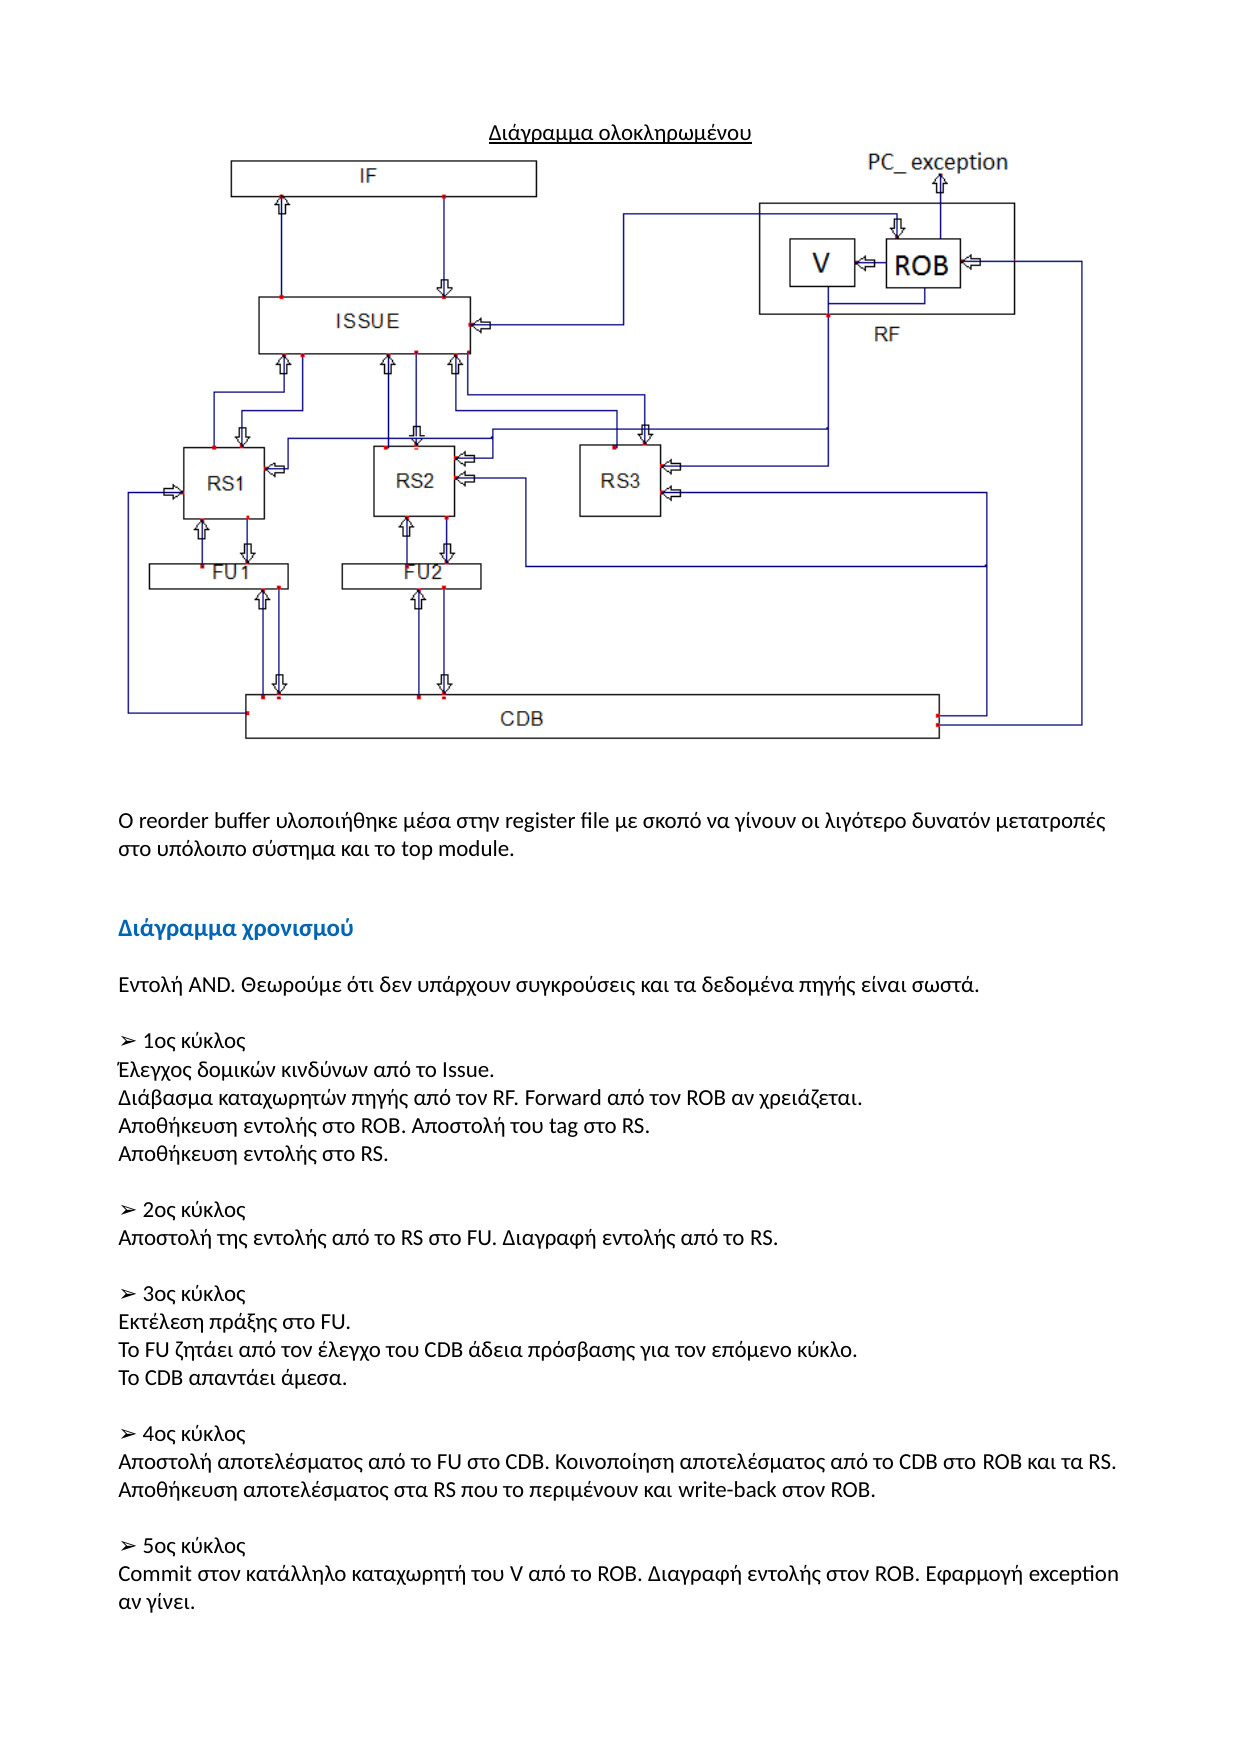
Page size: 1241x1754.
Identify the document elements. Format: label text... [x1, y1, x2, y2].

text ➢ 5ος κύκλος [118, 1531, 1122, 1559]
text ➢ 4ος κύκλος [118, 1419, 1122, 1447]
text Αποθήκευση εντολής στο RS. [118, 1139, 1122, 1167]
text Αποθήκευση εντολής στο ROB. Αποστολή του tag στο RS. [118, 1111, 1122, 1139]
text Το CDB απαντάει άμεσα. [118, 1363, 1122, 1391]
text ➢ 3ος κύκλος [118, 1279, 1122, 1307]
text Διάβασμα καταχωρητών πηγής από τον RF. Forward από τον ROB αν χρειάζεται. [118, 1083, 1122, 1111]
text Έλεγχος δομικών κινδύνων από το Issue. [118, 1055, 1122, 1083]
text Το FU ζητάει από τον έλεγχο του CDB άδεια πρόσβασης για τον επόμενο κύκλο. [118, 1335, 1122, 1363]
text Ο reorder buffer υλοποιήθηκε μέσα στην register file με σκοπό να γίνουν οι λιγότερο δυνατόν μετατροπές στο υπόλοιπο σύστημα και το top module. [118, 806, 1122, 862]
text Εντολή AND. Θεωρούμε ότι δεν υπάρχουν συγκρούσεις και τα δεδομένα πηγής είναι σωστά. [118, 971, 1122, 999]
text Commit στον κατάλληλο καταχωρητή του V από το ROB. Διαγραφή εντολής στον ROB. Εφαρμογή exception αν γίνει. [118, 1559, 1122, 1615]
text Αποστολή της εντολής από το RS στο FU. Διαγραφή εντολής από το RS. [118, 1223, 1122, 1251]
picture [122, 146, 1119, 751]
text Διάγραμμα ολοκληρωμένου [118, 118, 1122, 146]
text Εκτέλεση πράξης στο FU. [118, 1307, 1122, 1335]
subtitle Διάγραμμα χρονισμού [118, 912, 1122, 943]
text ➢ 1ος κύκλος [118, 1027, 1122, 1055]
text ➢ 2ος κύκλος [118, 1195, 1122, 1223]
text Αποστολή αποτελέσματος από το FU στο CDB. Κοινοποίηση αποτελέσματος από το CDB στο ROB και τα RS. Αποθήκευση αποτελέσματος στα RS που το περιμένουν και write-back στον ROB. [118, 1447, 1122, 1503]
